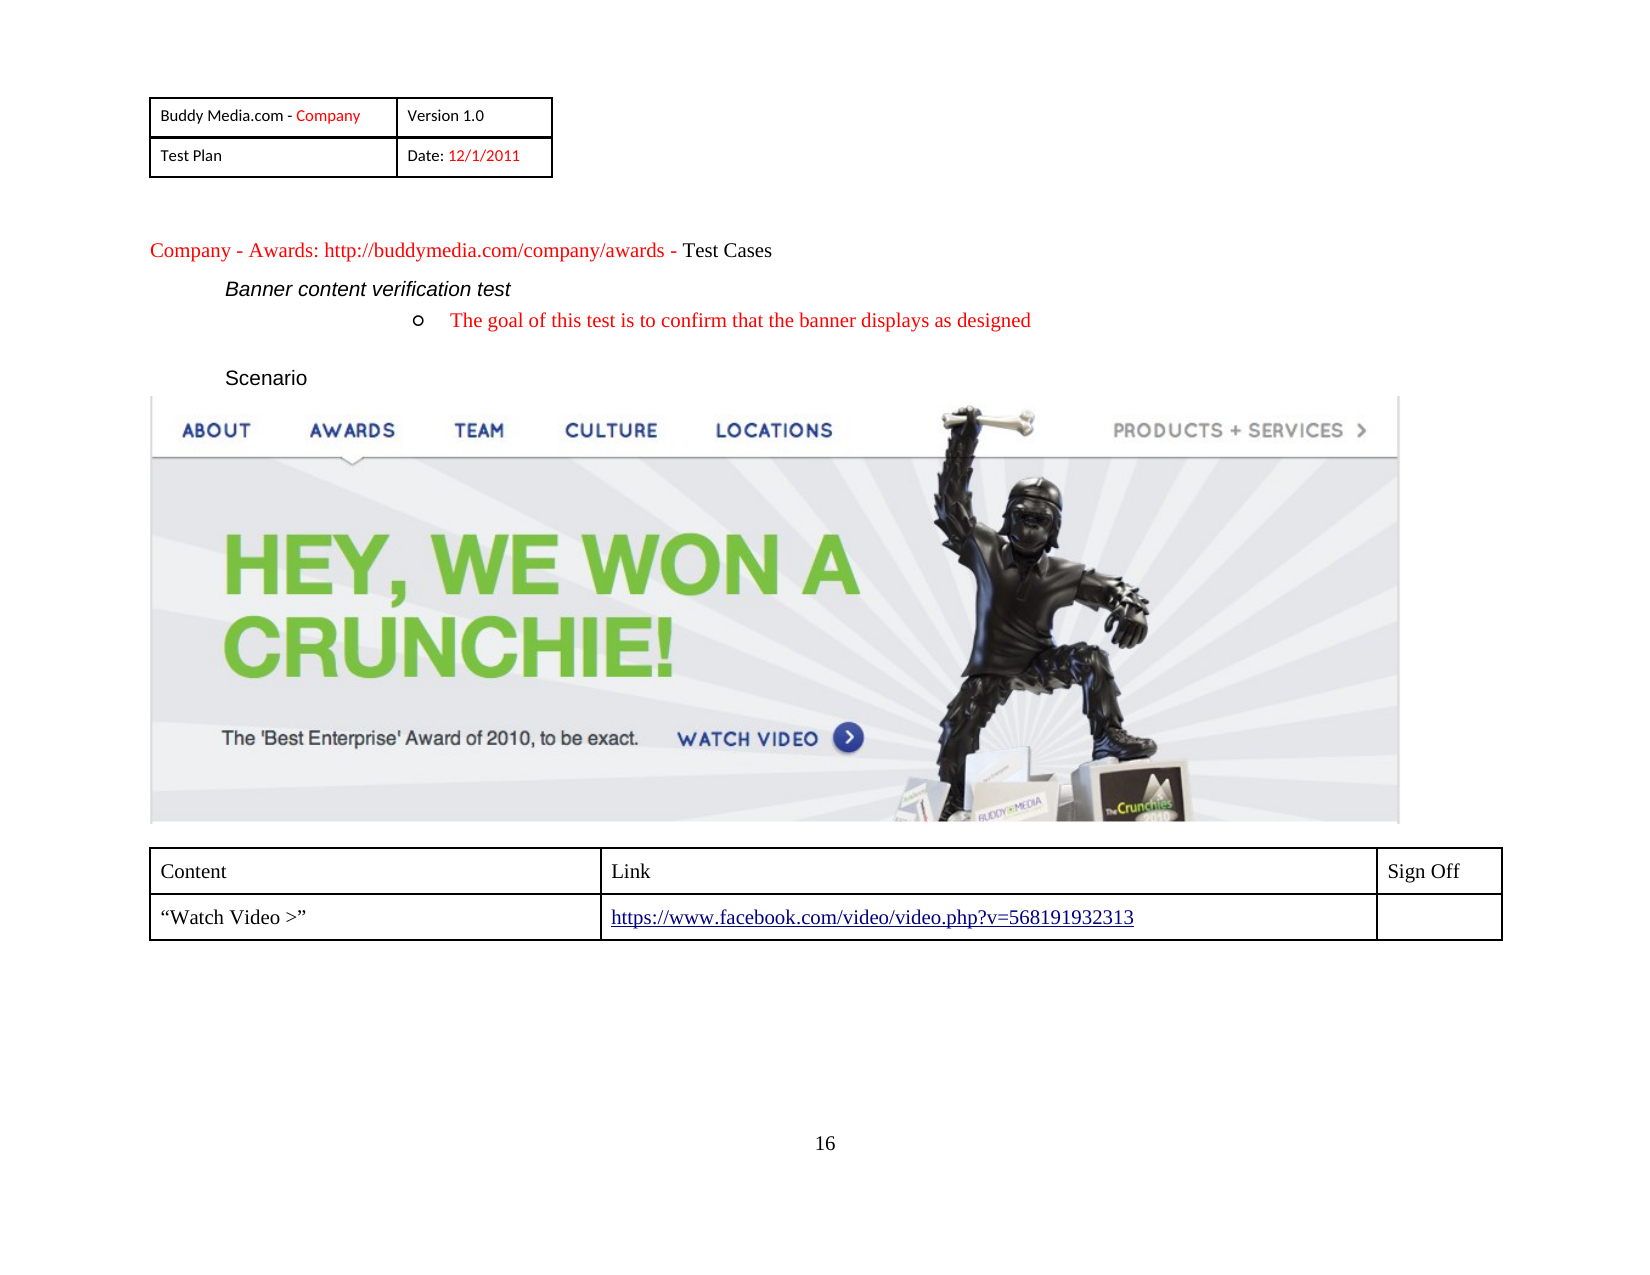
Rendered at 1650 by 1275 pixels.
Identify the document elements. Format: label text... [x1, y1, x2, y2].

subtitle Scenario [225, 366, 1500, 390]
table_header Link [602, 849, 1376, 893]
table_cell “Watch Video >” [151, 895, 600, 939]
table_cell [1378, 895, 1501, 939]
subtitle Company - Awards: http://buddymedia.com/company/awards - Test Cases [150, 239, 1500, 262]
table_header Sign Off [1378, 849, 1501, 893]
table_header Content [151, 849, 600, 893]
picture [150, 396, 1400, 824]
list The goal of this test is to confirm that the banner displays as designed [412, 309, 1500, 333]
subtitle Banner content verification test [225, 278, 1500, 301]
table_cell https://www.facebook.com/video/video.php?v=568191932313 [602, 895, 1376, 939]
